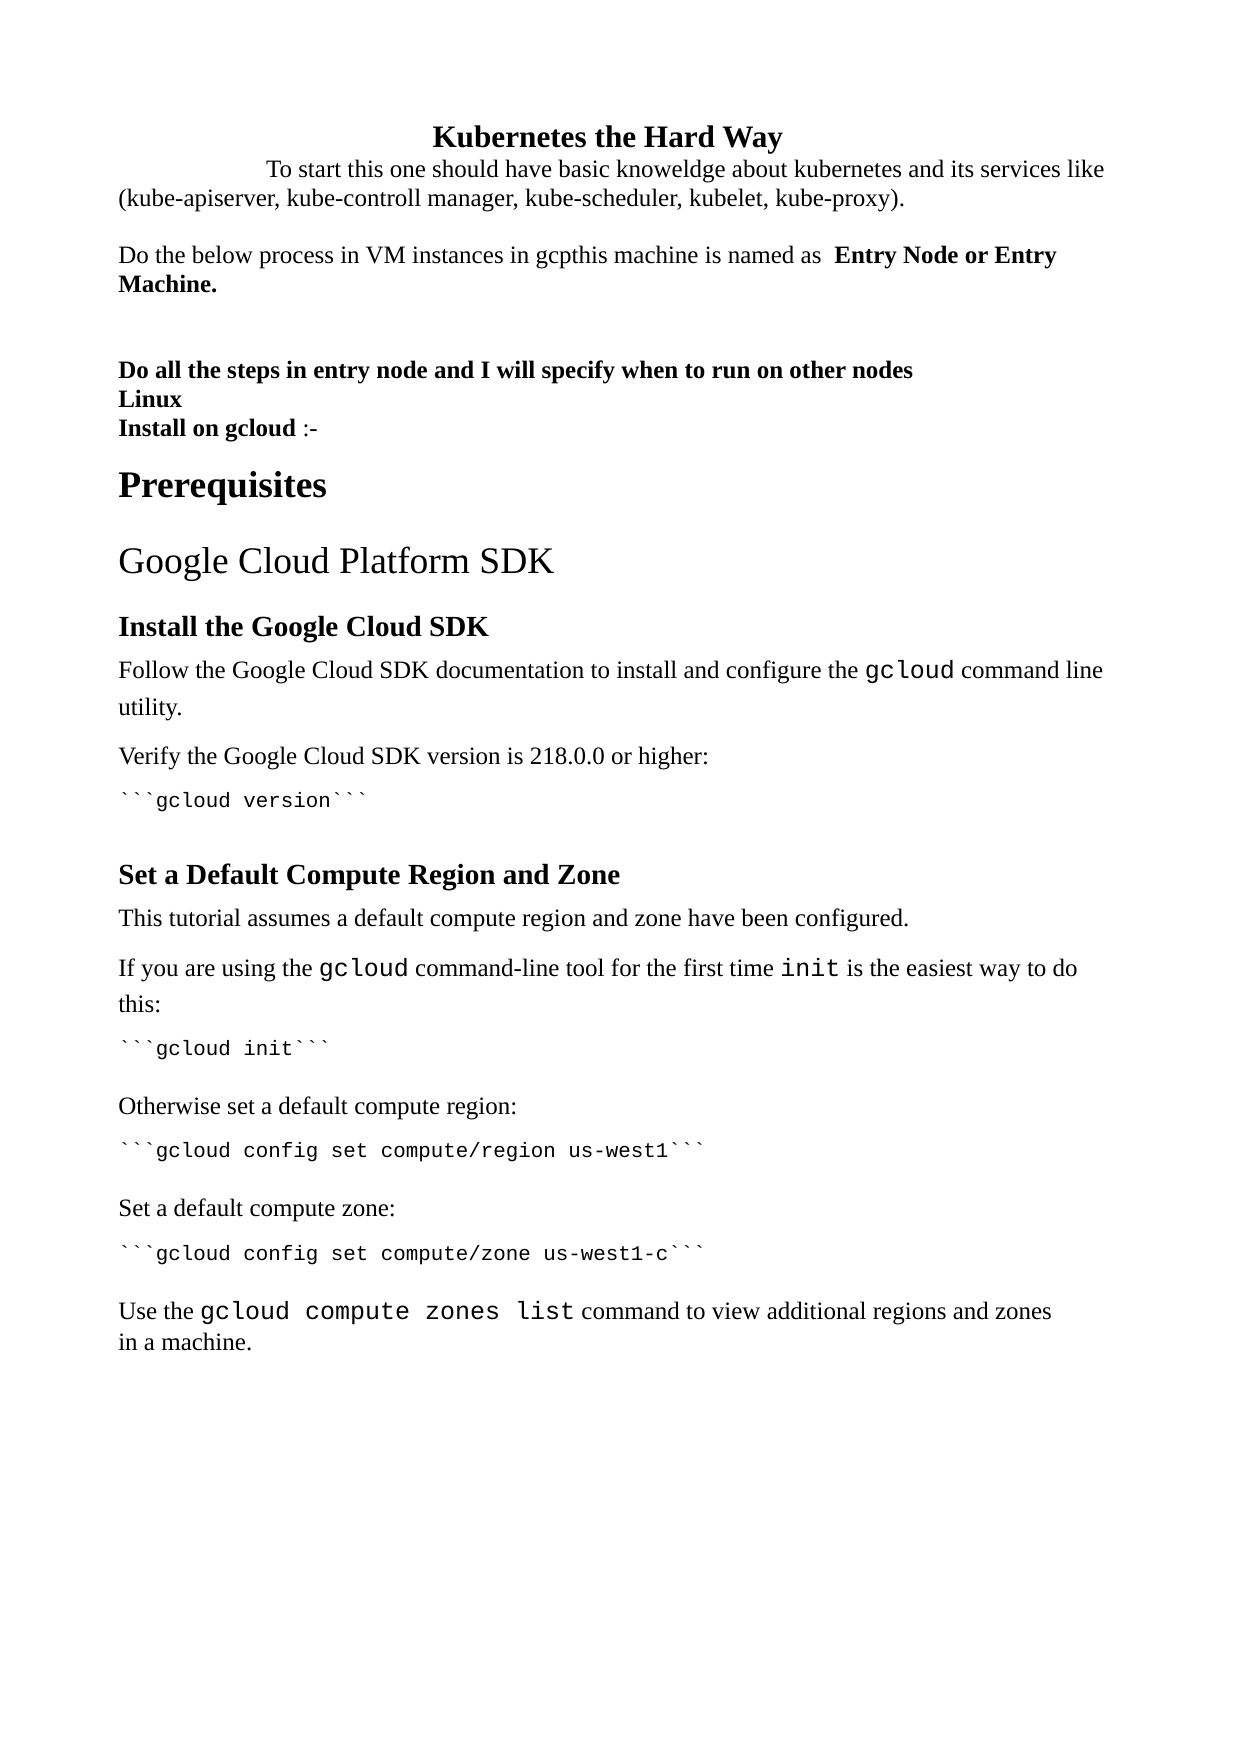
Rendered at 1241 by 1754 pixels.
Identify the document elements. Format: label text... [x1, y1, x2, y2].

text ```gcloud config set compute/region us-west1``` [118, 1140, 1122, 1164]
text If you are using the gcloud command-line tool for the first time init is the easiest way to do this: [118, 953, 1122, 1018]
text ```gcloud init``` [118, 1038, 1122, 1062]
text Follow the Google Cloud SDK documentation to install and configure the gcloud command line utility. [118, 655, 1122, 720]
subtitle Google Cloud Platform SDK [118, 539, 1122, 582]
text Otherwise set a default compute region: [118, 1091, 1122, 1120]
text Install on gcloud :- [118, 413, 1122, 442]
text Do the below process in VM instances in gcpthis machine is named as Entry Node or Entry Machine. [118, 240, 1122, 298]
text Linux [118, 384, 1122, 413]
text Set a default compute zone: [118, 1193, 1122, 1222]
text ```gcloud version``` [118, 790, 1122, 813]
subtitle Prerequisites [118, 462, 1122, 506]
subtitle Install the Google Cloud SDK [118, 609, 1122, 643]
text Use the gcloud compute zones list command to view additional regions and zones in a machine. [118, 1296, 1063, 1355]
text This tutorial assumes a default compute region and zone have been configured. [118, 903, 1122, 932]
text Kubernetes the Hard Way [118, 118, 1122, 154]
subtitle Set a Default Compute Region and Zone [118, 857, 1122, 891]
text Do all the steps in entry node and I will specify when to run on other nodes [118, 355, 1122, 384]
text Verify the Google Cloud SDK version is 218.0.0 or higher: [118, 741, 1122, 769]
text To start this one should have basic knoweldge about kubernetes and its services like (kube-apiserver, kube-controll manager, kube-scheduler, kubelet, kube-proxy). [118, 154, 1122, 212]
text ```gcloud config set compute/zone us-west1-c``` [118, 1243, 1122, 1266]
